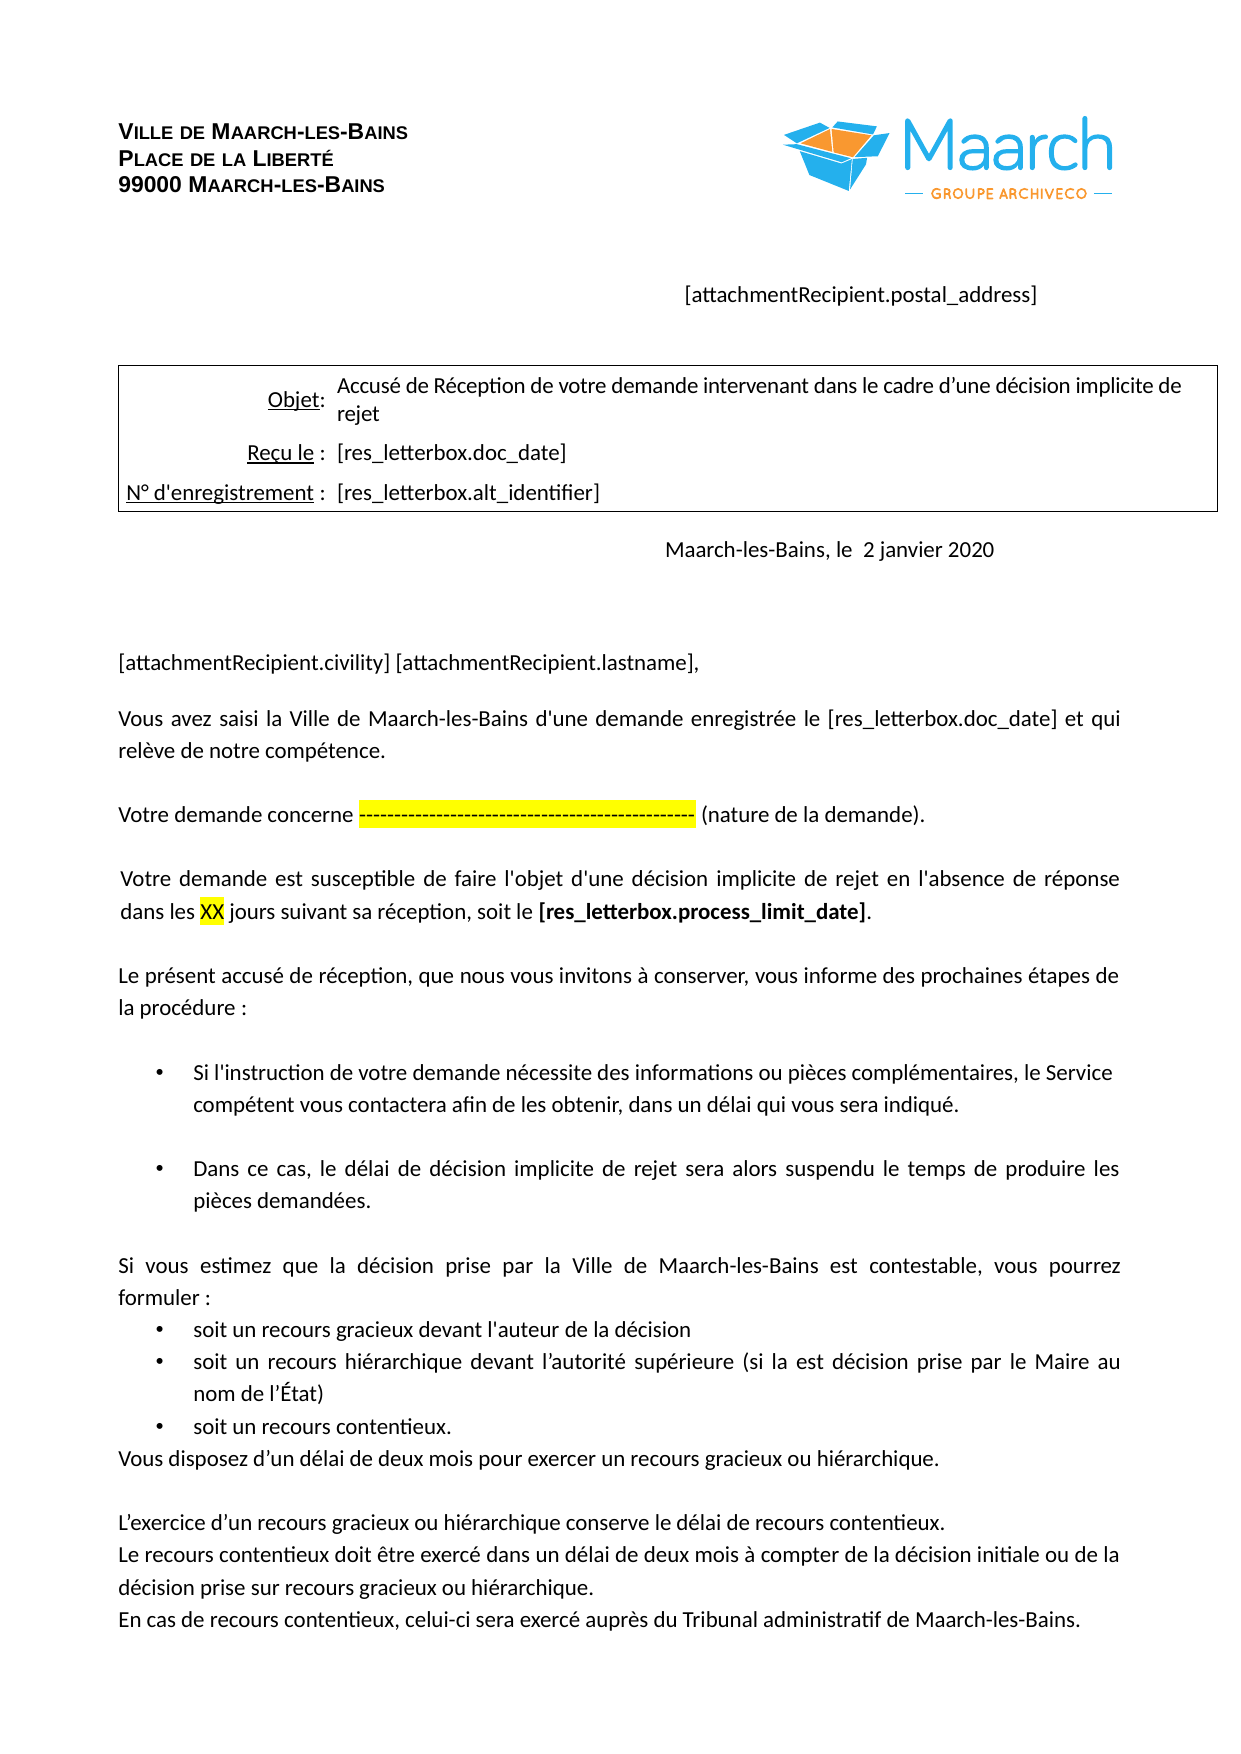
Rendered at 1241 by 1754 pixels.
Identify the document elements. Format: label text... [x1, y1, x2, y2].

text Votre demande est susceptible de faire l'objet d'une décision implicite de rejet en l'absence de réponse dans les XX jours suivant sa réception, soit le [res_letterbox.process_limit_date]. [120, 864, 1122, 925]
text Vous avez saisi la Ville de Maarch-les-Bains d'une demande enregistrée le [res_letterbox.doc_date] et qui relève de notre compétence. [118, 704, 1122, 764]
table_header Objet: [119, 366, 331, 432]
list Si l'instruction de votre demande nécessite des informations ou pièces complémentaires, le Service compétent vous contactera afin de les obtenir, dans un délai qui vous sera indiqué. [156, 1058, 1122, 1150]
text En cas de recours contentieux, celui-ci sera exercé auprès du Tribunal administratif de Maarch-les-Bains. [118, 1605, 1122, 1633]
table_cell [res_letterbox.doc_date] [331, 433, 1217, 472]
text Vous disposez d’un délai de deux mois pour exercer un recours gracieux ou hiérarchique. [118, 1444, 1122, 1472]
list Dans ce cas, le délai de décision implicite de rejet sera alors suspendu le temps de produire les pièces demandées. [156, 1154, 1122, 1214]
text Votre demande concerne ------------------------------------------------ (nature de la demande). [118, 800, 1122, 828]
text Si vous estimez que la décision prise par la Ville de Maarch-les-Bains est contestable, vous pourrez formuler : [118, 1251, 1122, 1311]
list soit un recours contentieux. [156, 1412, 1122, 1440]
table_header [attachmentRecipient.postal_address] [679, 275, 1217, 314]
table_cell Reçu le : [119, 433, 331, 472]
text L’exercice d’un recours gracieux ou hiérarchique conserve le délai de recours contentieux. [118, 1508, 1122, 1536]
text Le recours contentieux doit être exercé dans un délai de deux mois à compter de la décision initiale ou de la décision prise sur recours gracieux ou hiérarchique. [118, 1541, 1122, 1601]
list soit un recours hiérarchique devant l’autorité supérieure (si la est décision prise par le Maire au nom de l’État) [156, 1347, 1122, 1408]
table_header [118, 275, 679, 314]
text [attachmentRecipient.civility] [attachmentRecipient.lastname], [118, 648, 1122, 676]
table_cell [res_letterbox.alt_identifier] [331, 472, 1217, 511]
table_cell N° d'enregistrement : [119, 472, 331, 511]
table_header Accusé de Réception de votre demande intervenant dans le cadre d’une décision implicite de rejet [331, 366, 1217, 432]
text Maarch-les-Bains, le 2 janvier 2020 [148, 536, 1122, 563]
text Le présent accusé de réception, que nous vous invitons à conserver, vous informe des prochaines étapes de la procédure : [118, 961, 1122, 1021]
list soit un recours gracieux devant l'auteur de la décision [156, 1315, 1122, 1343]
